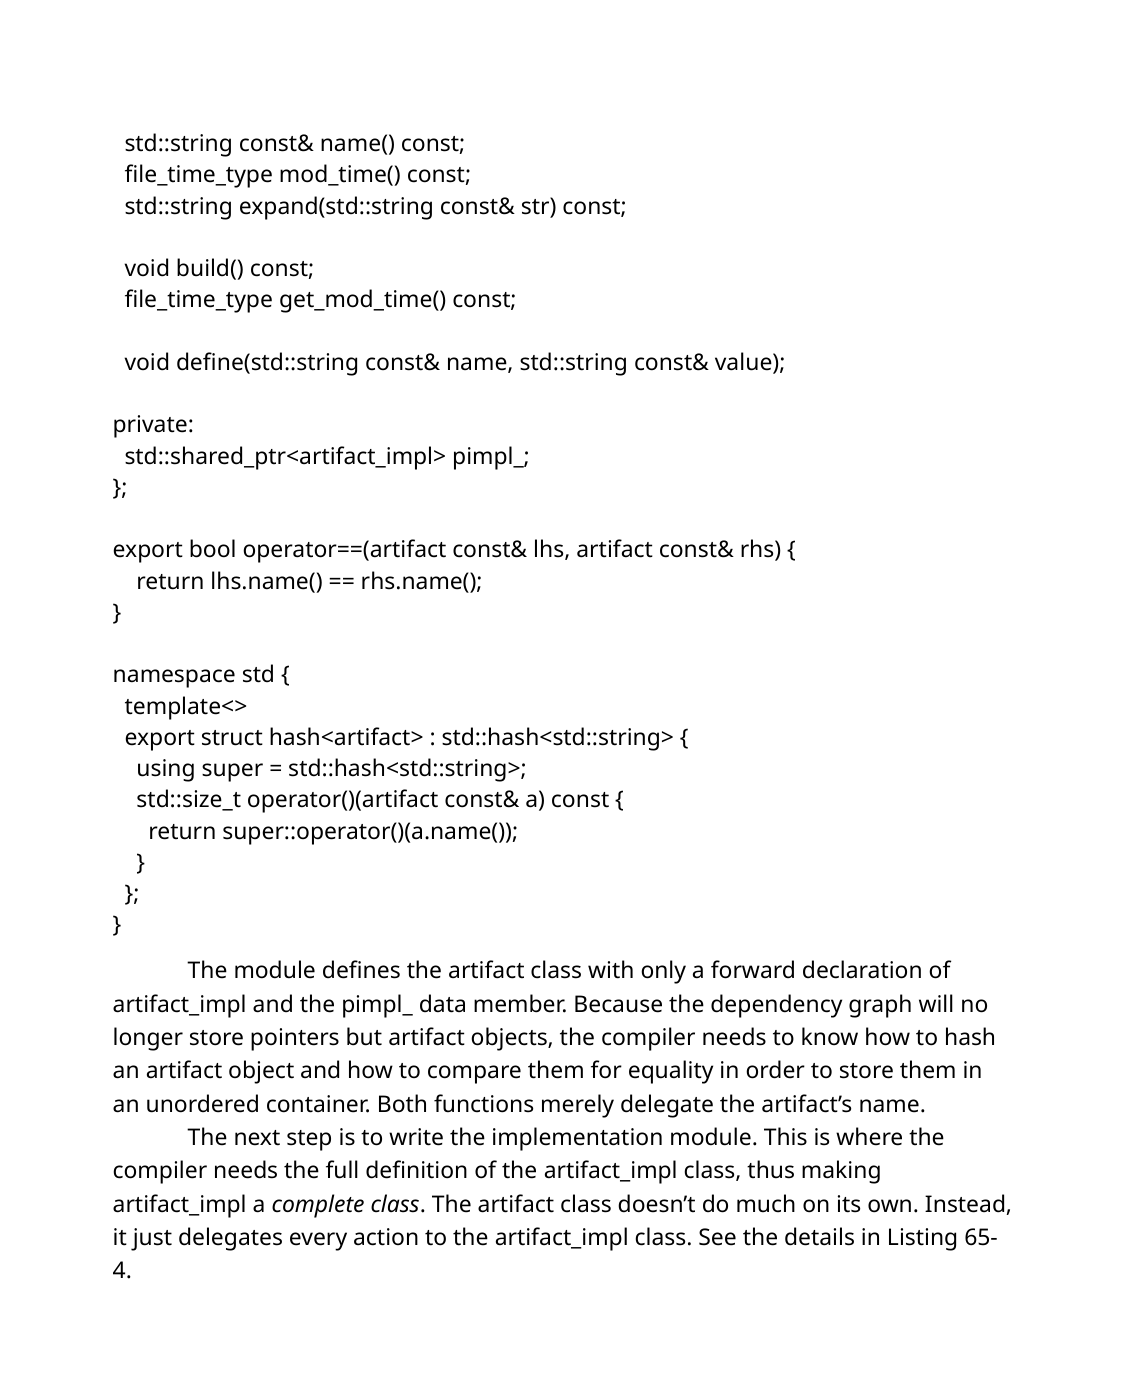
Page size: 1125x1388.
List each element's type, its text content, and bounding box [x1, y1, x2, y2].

text void build() const; [112, 252, 1012, 283]
text }; [112, 471, 1012, 502]
text template<> [112, 690, 1012, 721]
text export bool operator==(artifact const& lhs, artifact const& rhs) { [112, 533, 1012, 565]
text export struct hash<artifact> : std::hash<std::string> { [112, 721, 1012, 752]
text } [112, 908, 1012, 940]
text return lhs.name() == rhs.name(); [112, 565, 1012, 596]
text The next step is to write the implementation module. This is where the compiler needs the full definition of the artifact_impl class, thus making artifact_impl a complete class. The artifact class doesn’t do much on its own. Instead, it just delegates every action to the artifact_impl class. See the details in Listing 65-4. [112, 1119, 1012, 1286]
text return super::operator()(a.name()); [112, 815, 1012, 846]
text std::string const& name() const; [112, 127, 1012, 158]
text using super = std::hash<std::string>; [112, 752, 1012, 783]
text std::size_t operator()(artifact const& a) const { [112, 783, 1012, 815]
text private: [112, 408, 1012, 440]
text std::shared_ptr<artifact_impl> pimpl_; [112, 440, 1012, 471]
text file_time_type mod_time() const; [112, 158, 1012, 190]
text } [112, 846, 1012, 877]
text The module defines the artifact class with only a forward declaration of artifact_impl and the pimpl_ data member. Because the dependency graph will no longer store pointers but artifact objects, the compiler needs to know how to hash an artifact object and how to compare them for equality in order to store them in an unordered container. Both functions merely delegate the artifact’s name. [112, 952, 1012, 1119]
text file_time_type get_mod_time() const; [112, 283, 1012, 315]
text void define(std::string const& name, std::string const& value); [112, 346, 1012, 377]
text } [112, 596, 1012, 627]
text namespace std { [112, 658, 1012, 690]
text std::string expand(std::string const& str) const; [112, 190, 1012, 221]
text }; [112, 877, 1012, 908]
